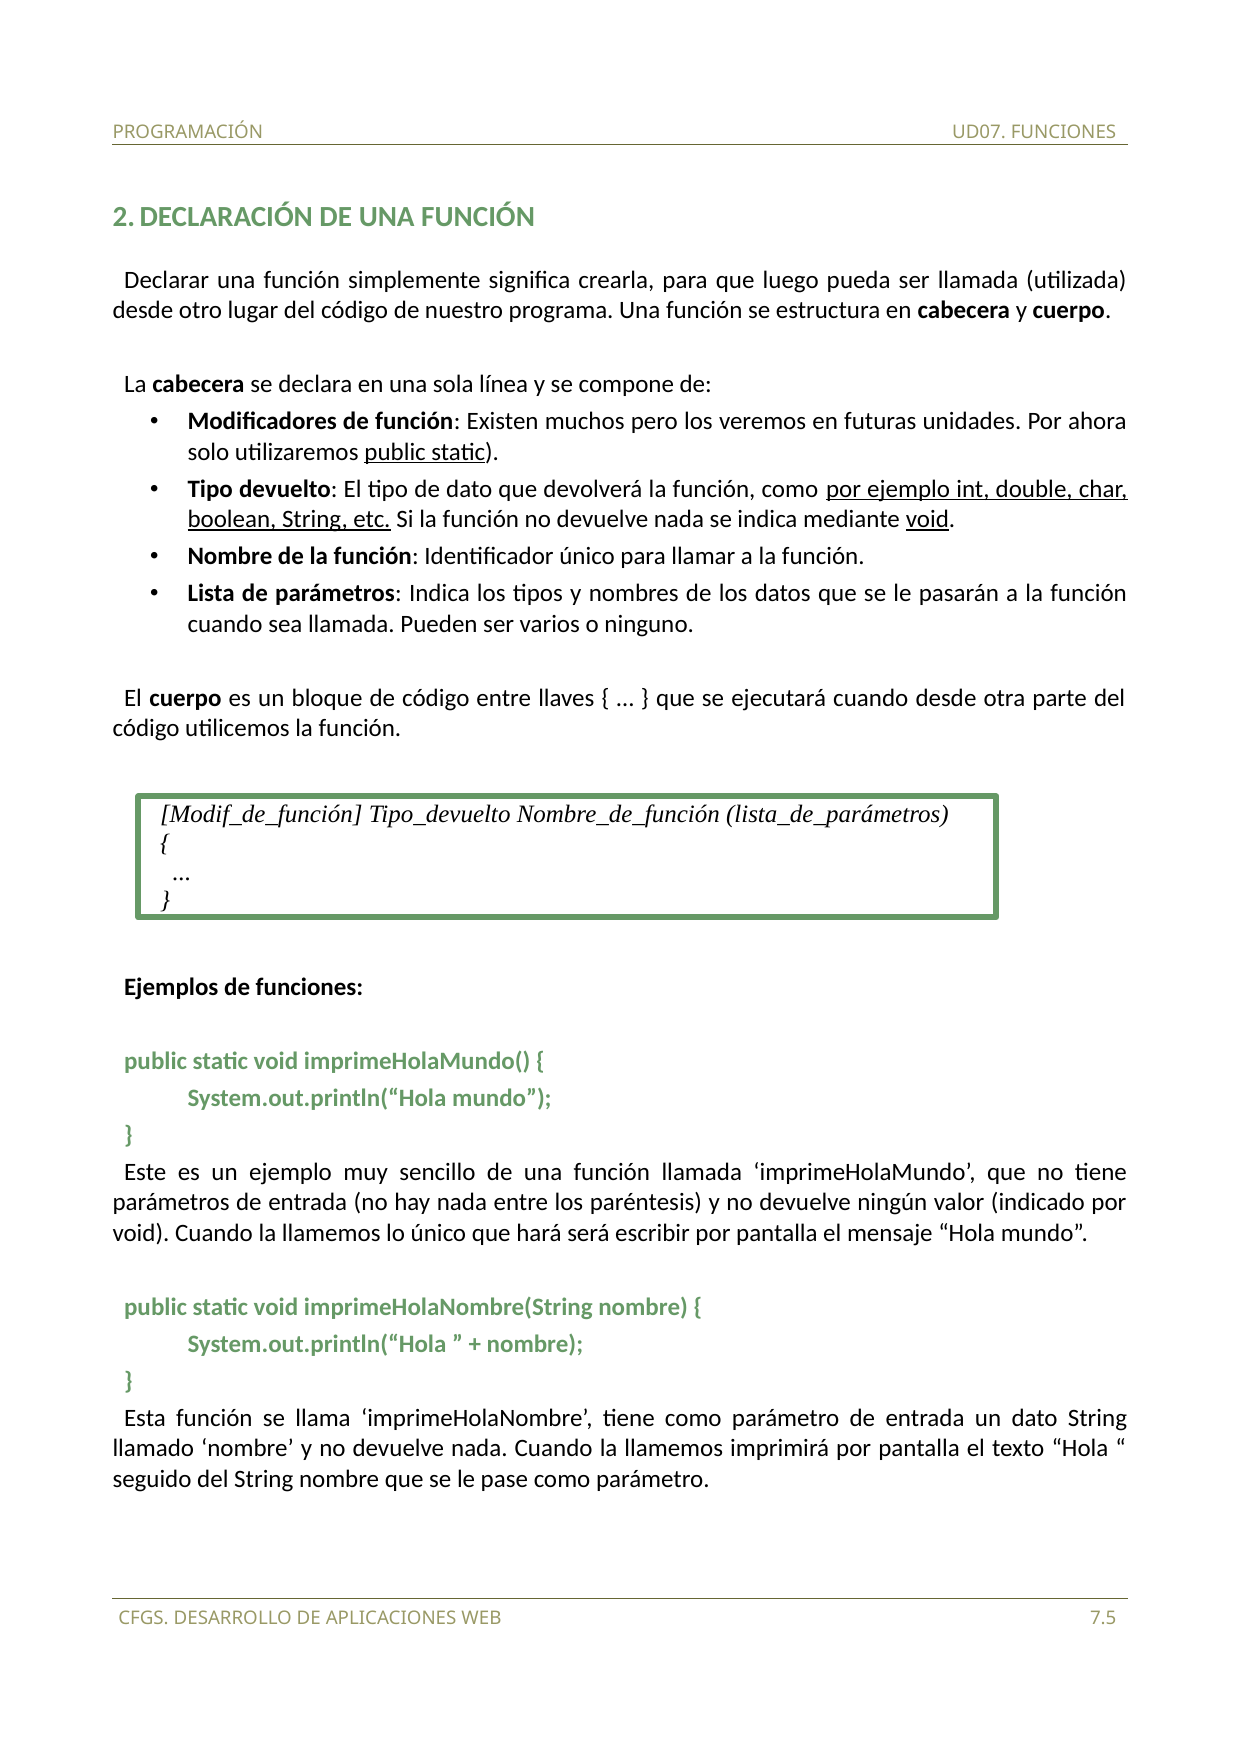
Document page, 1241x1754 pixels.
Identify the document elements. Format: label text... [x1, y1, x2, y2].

text Ejemplos de funciones: [112, 971, 1128, 1002]
list Modificadores de función: Existen muchos pero los veremos en futuras unidades. Por ahora solo utilizaremos public static). [150, 405, 1128, 466]
list Nombre de la función: Identificador único para llamar a la función. [150, 540, 1128, 571]
text Esta función se llama ‘imprimeHolaNombre’, tiene como parámetro de entrada un dato String llamado ‘nombre’ y no devuelve nada. Cuando la llamemos imprimirá por pantalla el texto “Hola “ seguido del String nombre que se le pase como parámetro. [112, 1402, 1128, 1493]
text Este es un ejemplo muy sencillo de una función llamada ‘imprimeHolaMundo’, que no tiene parámetros de entrada (no hay nada entre los paréntesis) y no devuelve ningún valor (indicado por void). Cuando la llamemos lo único que hará será escribir por pantalla el mensaje “Hola mundo”. [112, 1156, 1128, 1247]
text } [112, 1365, 1128, 1395]
text System.out.println(“Hola ” + nombre); [112, 1328, 1128, 1358]
text La cabecera se declara en una sola línea y se compone de: [112, 368, 1128, 399]
text } [112, 1119, 1128, 1149]
text public static void imprimeHolaMundo() { [112, 1045, 1128, 1076]
list Lista de parámetros: Indica los tipos y nombres de los datos que se le pasarán a la función cuando sea llamada. Pueden ser varios o ninguno. [150, 577, 1128, 638]
text public static void imprimeHolaNombre(String nombre) { [112, 1291, 1128, 1321]
text El cuerpo es un bloque de código entre llaves { … } que se ejecutará cuando desde otra parte del código utilicemos la función. [112, 682, 1128, 743]
subtitle Declaración de una función [112, 198, 1128, 234]
list Tipo devuelto: El tipo de dato que devolverá la función, como por ejemplo int, double, char, boolean, String, etc. Si la función no devuelve nada se indica mediante void. [150, 473, 1128, 534]
text Declarar una función simplemente significa crearla, para que luego pueda ser llamada (utilizada) desde otro lugar del código de nuestro programa. Una función se estructura en cabecera y cuerpo. [112, 264, 1128, 325]
text System.out.println(“Hola mundo”); [112, 1082, 1128, 1112]
